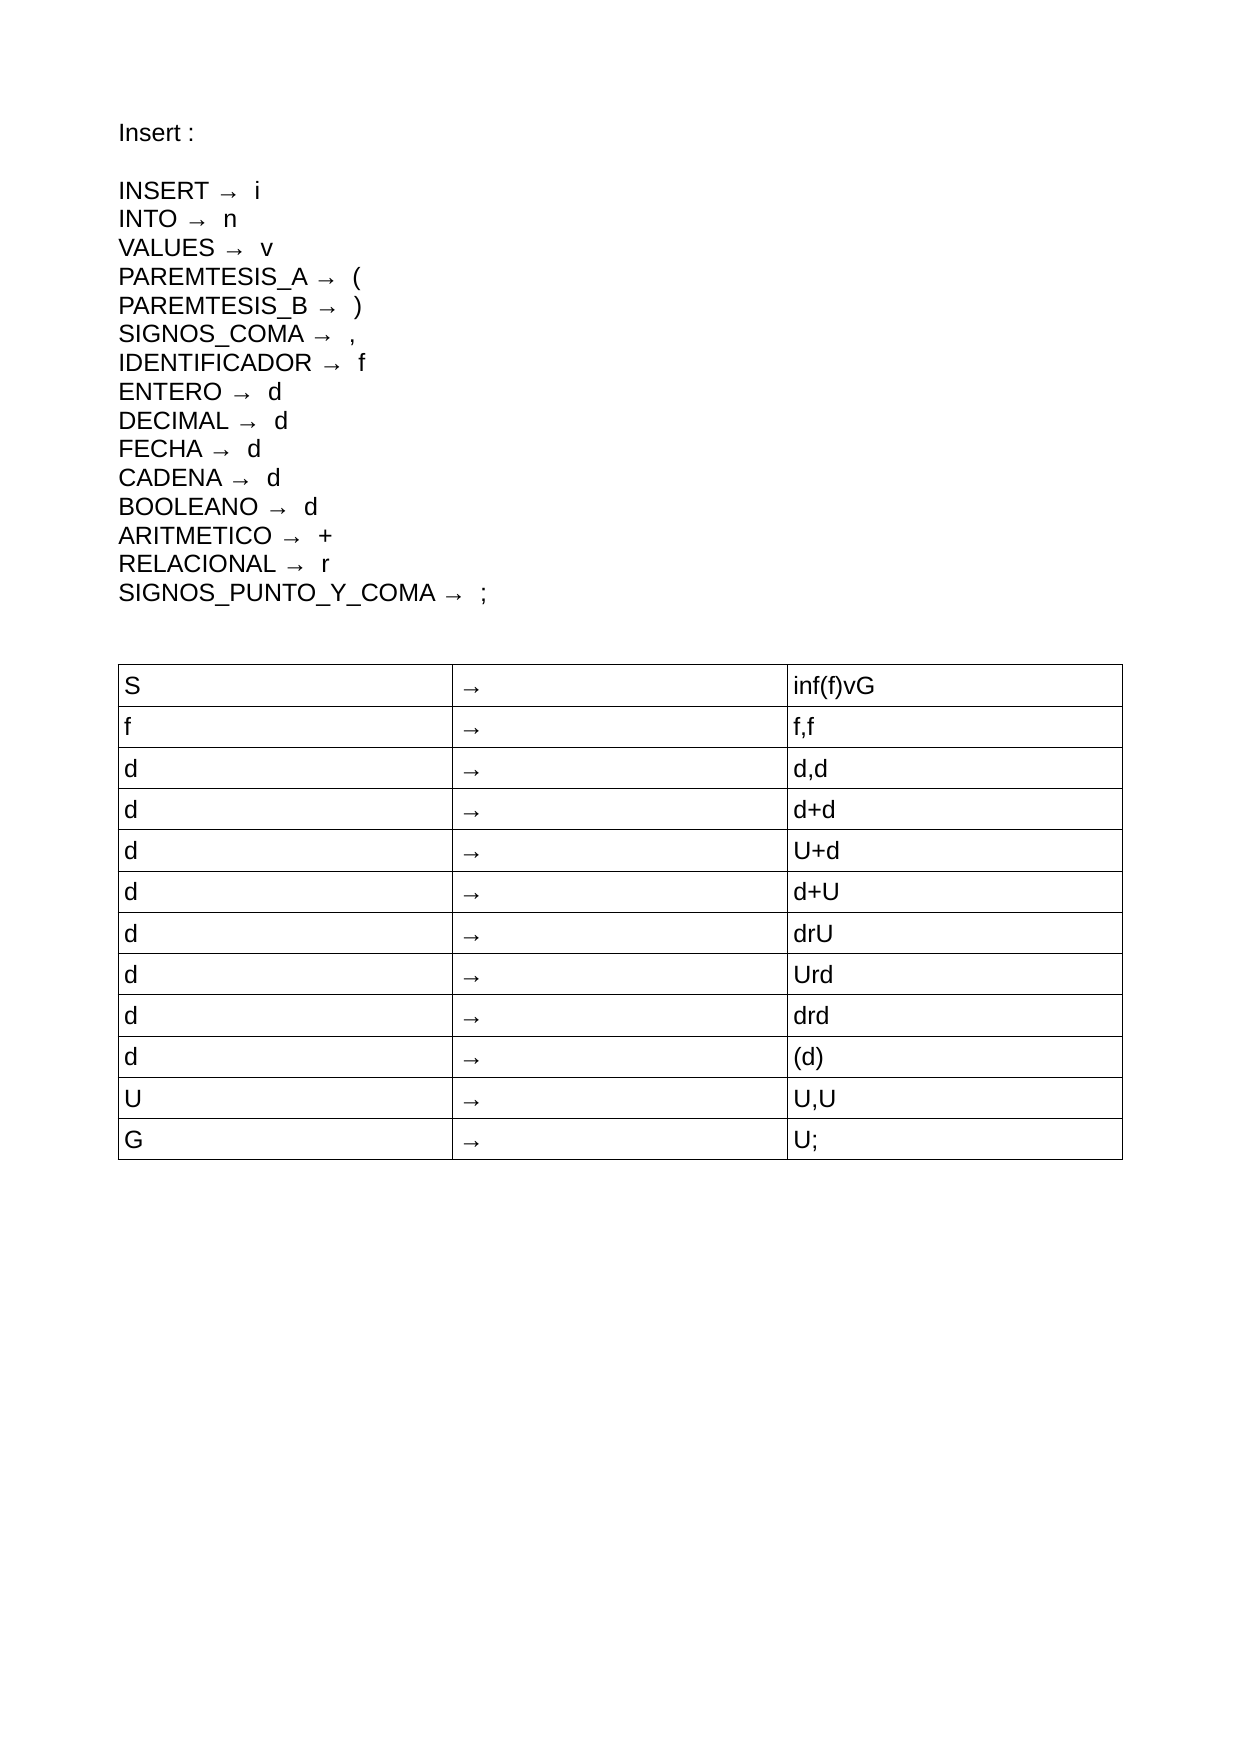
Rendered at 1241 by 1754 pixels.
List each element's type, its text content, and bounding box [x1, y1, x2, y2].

table_cell d [119, 748, 452, 788]
table_cell d [119, 789, 452, 829]
text FECHA → d [118, 434, 1122, 463]
table_cell d [119, 954, 452, 994]
text Insert : [118, 118, 1122, 147]
table_cell U [119, 1078, 452, 1118]
table_cell → [453, 872, 787, 912]
table_cell → [453, 954, 787, 994]
text VALUES → v [118, 233, 1122, 262]
table_cell U; [788, 1119, 1122, 1159]
table_cell U,U [788, 1078, 1122, 1118]
table_cell (d) [788, 1037, 1122, 1077]
table_cell d [119, 830, 452, 871]
table_cell U+d [788, 830, 1122, 871]
table_cell d [119, 872, 452, 912]
table_cell → [453, 1078, 787, 1118]
table_cell d [119, 913, 452, 953]
table_cell → [453, 913, 787, 953]
table_cell f [119, 707, 452, 747]
text IDENTIFICADOR → f [118, 348, 1122, 377]
text ENTERO → d [118, 377, 1122, 406]
text CADENA → d [118, 463, 1122, 492]
table_cell → [453, 830, 787, 871]
table_cell d [119, 1037, 452, 1077]
table_cell → [453, 1037, 787, 1077]
table_cell → [453, 748, 787, 788]
table_cell Urd [788, 954, 1122, 994]
text SIGNOS_PUNTO_Y_COMA → ; [118, 578, 1122, 607]
table_header S [119, 665, 452, 706]
table_cell d [119, 995, 452, 1036]
table_cell drd [788, 995, 1122, 1036]
table_cell G [119, 1119, 452, 1159]
text INSERT → i [118, 176, 1122, 204]
text PAREMTESIS_B → ) [118, 291, 1122, 319]
table_cell f,f [788, 707, 1122, 747]
table_cell drU [788, 913, 1122, 953]
text DECIMAL → d [118, 406, 1122, 434]
table_cell → [453, 789, 787, 829]
table_cell → [453, 1119, 787, 1159]
text INTO → n [118, 204, 1122, 233]
text BOOLEANO → d [118, 492, 1122, 521]
table_cell d,d [788, 748, 1122, 788]
table_header → [453, 665, 787, 706]
text ARITMETICO → + [118, 521, 1122, 549]
table_cell → [453, 995, 787, 1036]
text PAREMTESIS_A → ( [118, 262, 1122, 291]
text RELACIONAL → r [118, 549, 1122, 578]
table_cell d+U [788, 872, 1122, 912]
table_cell → [453, 707, 787, 747]
text SIGNOS_COMA → , [118, 319, 1122, 348]
table_header inf(f)vG [788, 665, 1122, 706]
table_cell d+d [788, 789, 1122, 829]
